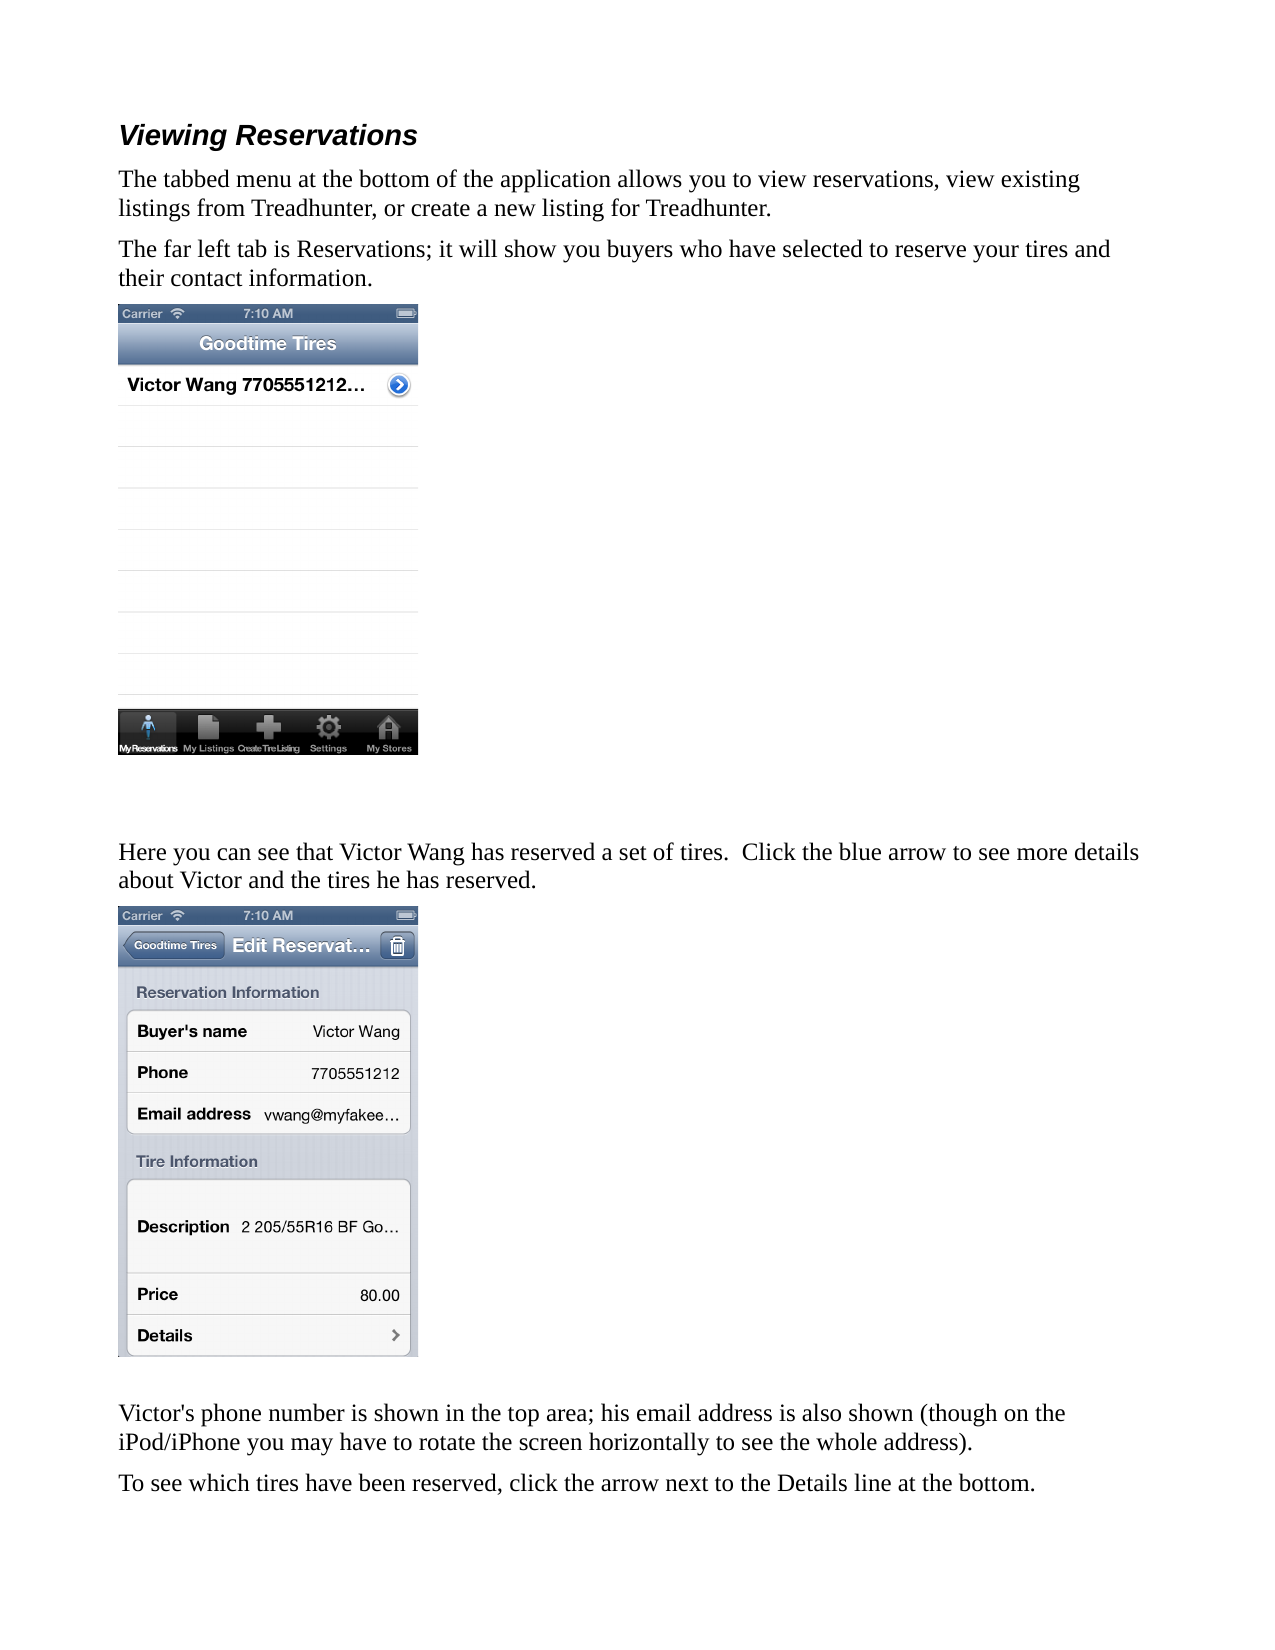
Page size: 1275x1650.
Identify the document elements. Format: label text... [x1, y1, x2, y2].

text Here you can see that Victor Wang has reserved a set of tires. Click the blue arrow to see more details about Victor and the tires he has reserved. [118, 837, 1157, 894]
text Victor's phone number is shown in the top area; his email address is also shown (though on the iPod/iPhone you may have to rotate the screen horizontally to see the whole address). [118, 1398, 1157, 1455]
text The tabbed menu at the bottom of the application allows you to view reservations, view existing listings from Treadhunter, or create a new listing for Treadhunter. [118, 164, 1157, 222]
text To see which tires have been reserved, click the arrow next to the Details line at the bottom. [118, 1468, 1157, 1497]
subtitle Viewing Reservations [118, 118, 1157, 152]
picture [118, 906, 419, 1357]
text The far left tab is Reservations; it will show you buyers who have selected to reserve your tires and their contact information. [118, 234, 1157, 292]
picture [118, 304, 419, 755]
